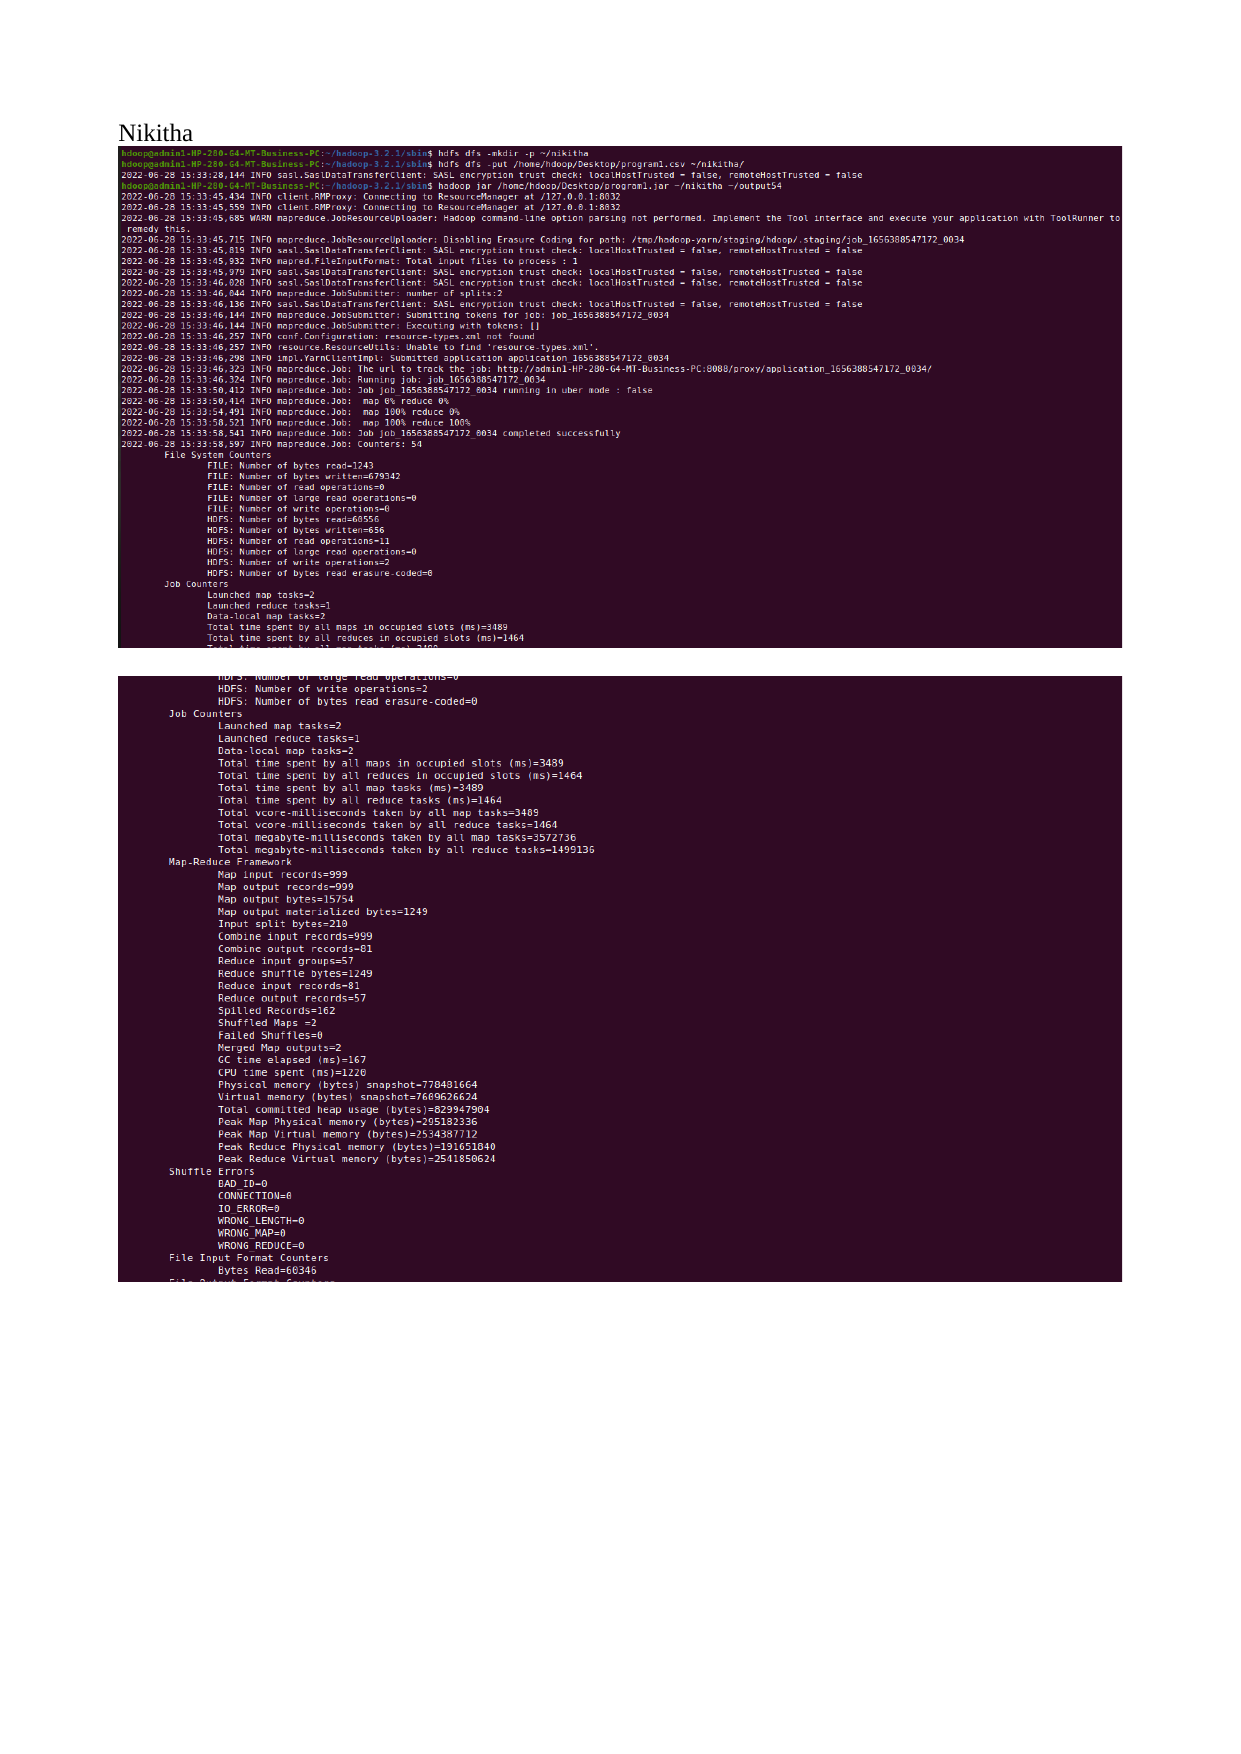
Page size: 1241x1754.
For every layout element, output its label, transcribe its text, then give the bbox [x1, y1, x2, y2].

picture [118, 146, 1123, 648]
text Nikitha [118, 118, 1122, 146]
picture [118, 676, 1123, 1282]
